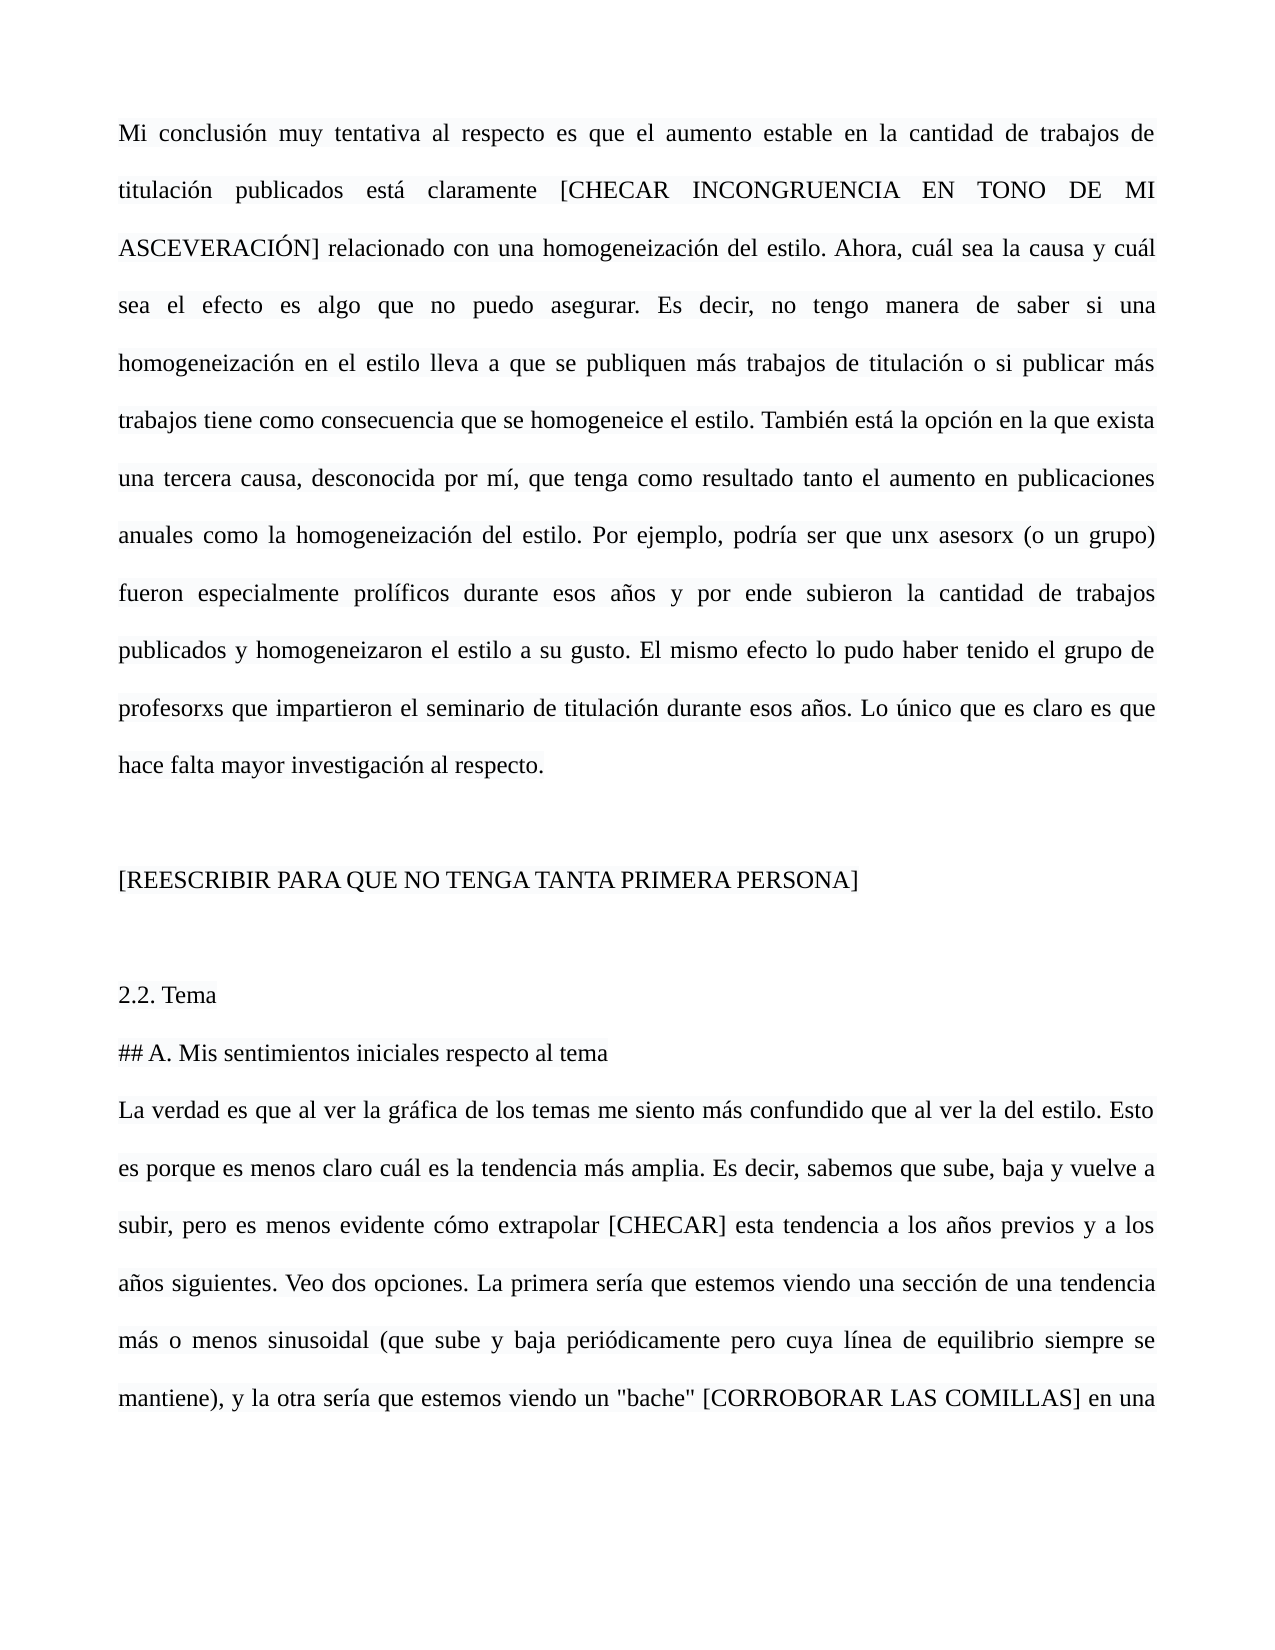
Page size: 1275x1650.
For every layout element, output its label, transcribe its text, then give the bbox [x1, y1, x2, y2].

text [REESCRIBIR PARA QUE NO TENGA TANTA PRIMERA PERSONA] [118, 866, 1157, 894]
text La verdad es que al ver la gráfica de los temas me siento más confundido que al ver la del estilo. Esto es porque es menos claro cuál es la tendencia más amplia. Es decir, sabemos que sube, baja y vuelve a subir, pero es menos evidente cómo extrapolar [CHECAR] esta tendencia a los años previos y a los años siguientes. Veo dos opciones. La primera sería que estemos viendo una sección de una tendencia más o menos sinusoidal (que sube y baja periódicamente pero cuya línea de equilibrio siempre se mantiene), y la otra sería que estemos viendo un "bache" [CORROBORAR LAS COMILLAS] en una [118, 1096, 1157, 1412]
text ## A. Mis sentimientos iniciales respecto al tema [118, 1038, 1157, 1067]
text Mi conclusión muy tentativa al respecto es que el aumento estable en la cantidad de trabajos de titulación publicados está claramente [CHECAR INCONGRUENCIA EN TONO DE MI ASCEVERACIÓN] relacionado con una homogeneización del estilo. Ahora, cuál sea la causa y cuál sea el efecto es algo que no puedo asegurar. Es decir, no tengo manera de saber si una homogeneización en el estilo lleva a que se publiquen más trabajos de titulación o si publicar más trabajos tiene como consecuencia que se homogeneice el estilo. También está la opción en la que exista una tercera causa, desconocida por mí, que tenga como resultado tanto el aumento en publicaciones anuales como la homogeneización del estilo. Por ejemplo, podría ser que unx asesorx (o un grupo) fueron especialmente prolíficos durante esos años y por ende subieron la cantidad de trabajos publicados y homogeneizaron el estilo a su gusto. El mismo efecto lo pudo haber tenido el grupo de profesorxs que impartieron el seminario de titulación durante esos años. Lo único que es claro es que hace falta mayor investigación al respecto. [118, 118, 1157, 779]
text 2.2. Tema [118, 981, 1157, 1009]
